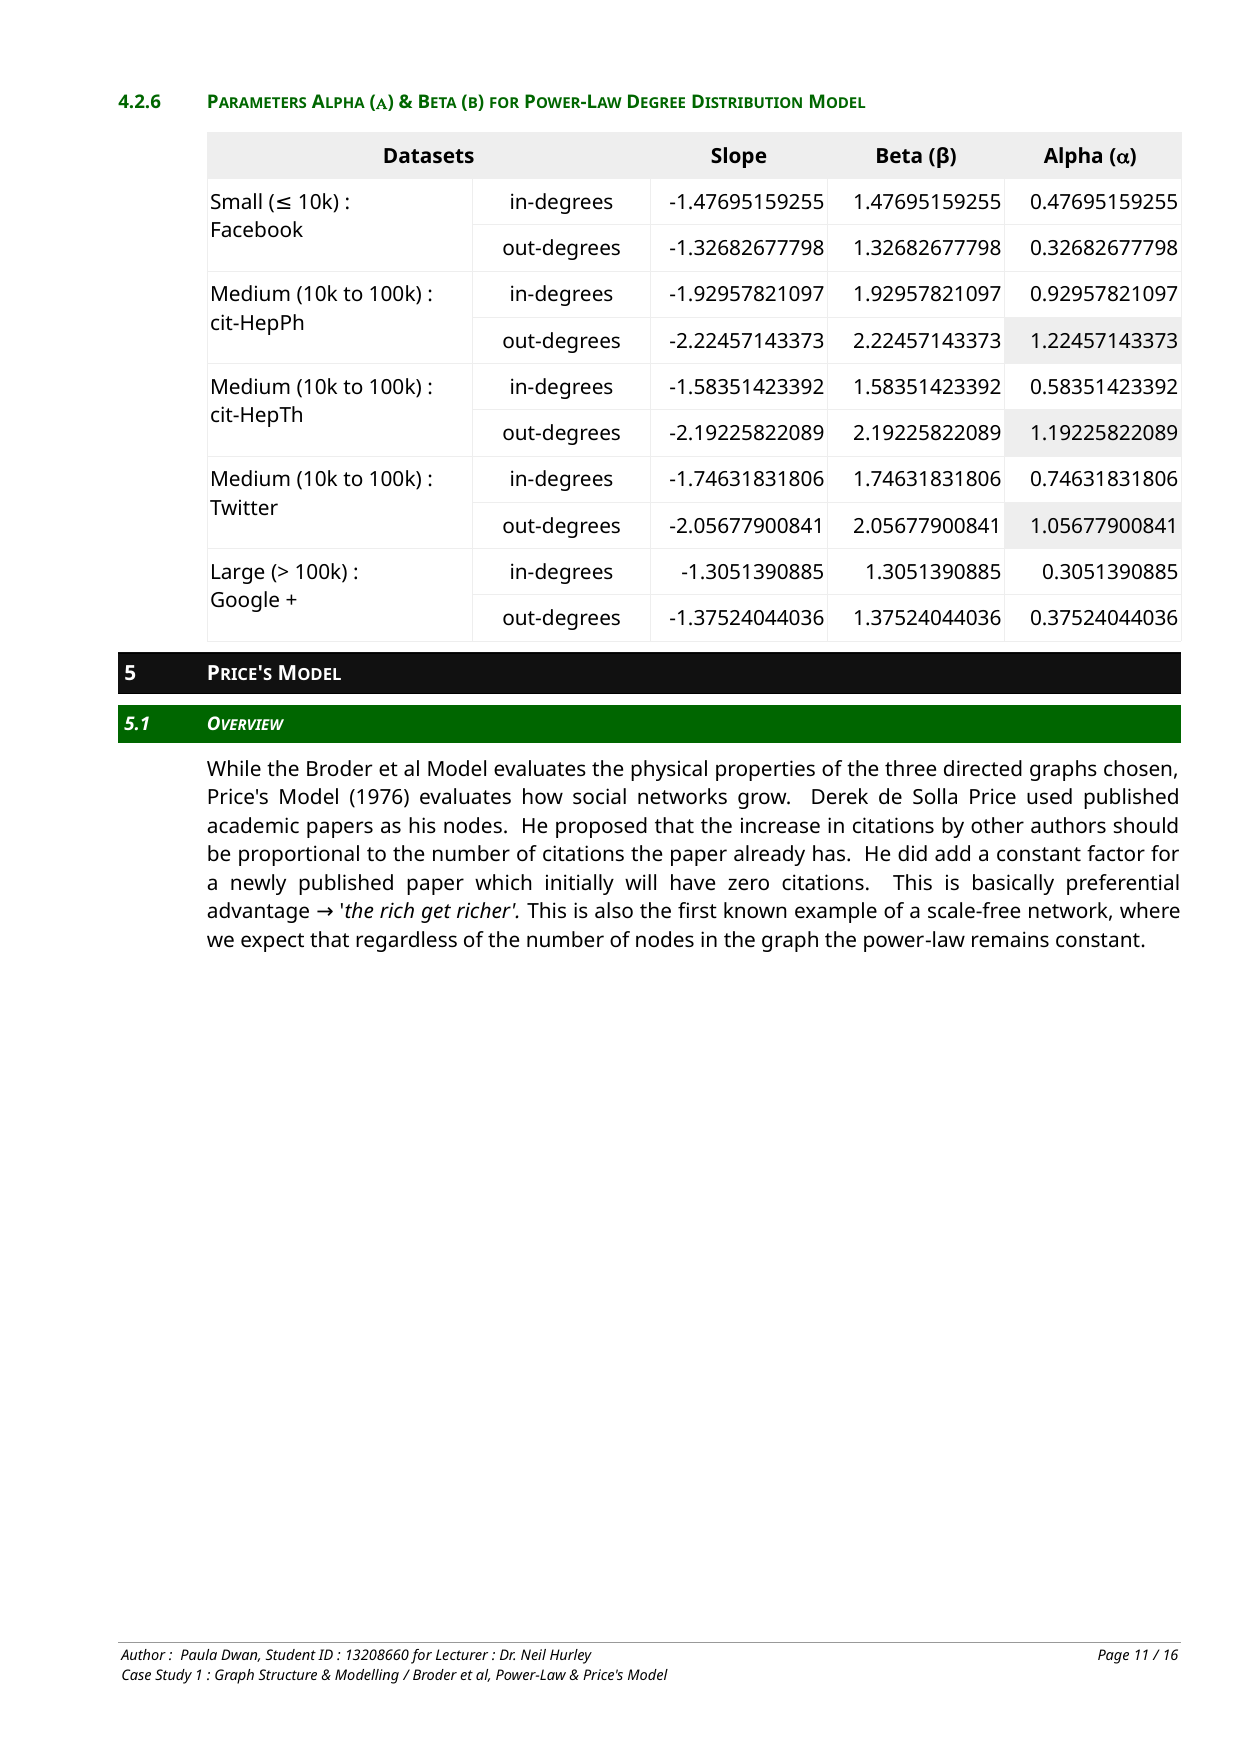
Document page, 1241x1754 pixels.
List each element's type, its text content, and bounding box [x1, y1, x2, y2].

table_cell out-degrees [473, 410, 650, 456]
table_cell out-degrees [473, 225, 650, 271]
table_cell -1.92957821097 [651, 272, 827, 317]
subtitle Price's Model [118, 654, 1181, 693]
table_cell Large (> 100k) : Google + [208, 549, 472, 641]
table_cell Small (≤ 10k) : Facebook [208, 179, 472, 271]
table_cell 0.37524044036 [1005, 595, 1181, 641]
table_cell 0.58351423392 [1005, 364, 1181, 409]
table_header Slope [651, 133, 827, 178]
table_cell 2.22457143373 [828, 318, 1004, 363]
table_cell -1.74631831806 [651, 457, 827, 502]
table_header Datasets [208, 133, 650, 178]
table_cell Medium (10k to 100k) : cit-HepPh [208, 272, 472, 363]
table_cell in-degrees [473, 364, 650, 409]
table_cell in-degrees [473, 179, 650, 224]
table_cell out-degrees [473, 318, 650, 363]
table_header Alpha (a) [1005, 133, 1181, 178]
table_cell 1.05677900841 [1005, 503, 1181, 548]
table_cell 0.3051390885 [1005, 549, 1181, 594]
table_cell -1.37524044036 [651, 595, 827, 641]
table_cell -1.58351423392 [651, 364, 827, 409]
table_cell 2.19225822089 [828, 410, 1004, 456]
table_cell 0.47695159255 [1005, 179, 1181, 224]
table_cell Medium (10k to 100k) : Twitter [208, 457, 472, 548]
table_cell 1.3051390885 [828, 549, 1004, 594]
table_cell 1.32682677798 [828, 225, 1004, 271]
table_cell 2.05677900841 [828, 503, 1004, 548]
table_cell in-degrees [473, 549, 650, 594]
table_cell in-degrees [473, 272, 650, 317]
subtitle Overview [118, 706, 1181, 742]
table_header Beta (β) [828, 133, 1004, 178]
table_cell Medium (10k to 100k) : cit-HepTh [208, 364, 472, 456]
table_cell -2.05677900841 [651, 503, 827, 548]
table_cell -1.3051390885 [651, 549, 827, 594]
table_cell -2.19225822089 [651, 410, 827, 456]
table_cell 1.37524044036 [828, 595, 1004, 641]
table_cell 1.19225822089 [1005, 410, 1181, 456]
table_cell 1.58351423392 [828, 364, 1004, 409]
table_cell 1.74631831806 [828, 457, 1004, 502]
table_cell 0.74631831806 [1005, 457, 1181, 502]
table_cell 0.92957821097 [1005, 272, 1181, 317]
table_cell out-degrees [473, 595, 650, 641]
table_cell 1.92957821097 [828, 272, 1004, 317]
table_cell in-degrees [473, 457, 650, 502]
table_cell -1.47695159255 [651, 179, 827, 224]
table_cell -1.32682677798 [651, 225, 827, 271]
table_cell out-degrees [473, 503, 650, 548]
table_cell 0.32682677798 [1005, 225, 1181, 271]
table_cell -2.22457143373 [651, 318, 827, 363]
text While the Broder et al Model evaluates the physical properties of the three directed graphs chosen, Price's Model (1976) evaluates how social networks grow. Derek de Solla Price used published academic papers as his nodes. He proposed that the increase in citations by other authors should be proportional to the number of citations the paper already has. He did add a constant factor for a newly published paper which initially will have zero citations. This is basically preferential advantage → 'the rich get richer'. This is also the first known example of a scale-free network, where we expect that regardless of the number of nodes in the graph the power‑law remains constant. [207, 754, 1181, 953]
table_cell 1.47695159255 [828, 179, 1004, 224]
subtitle Parameters Alpha (a) & Beta (β) for Power-Law Degree Distribution Model [118, 88, 1181, 114]
table_cell 1.22457143373 [1005, 318, 1181, 363]
